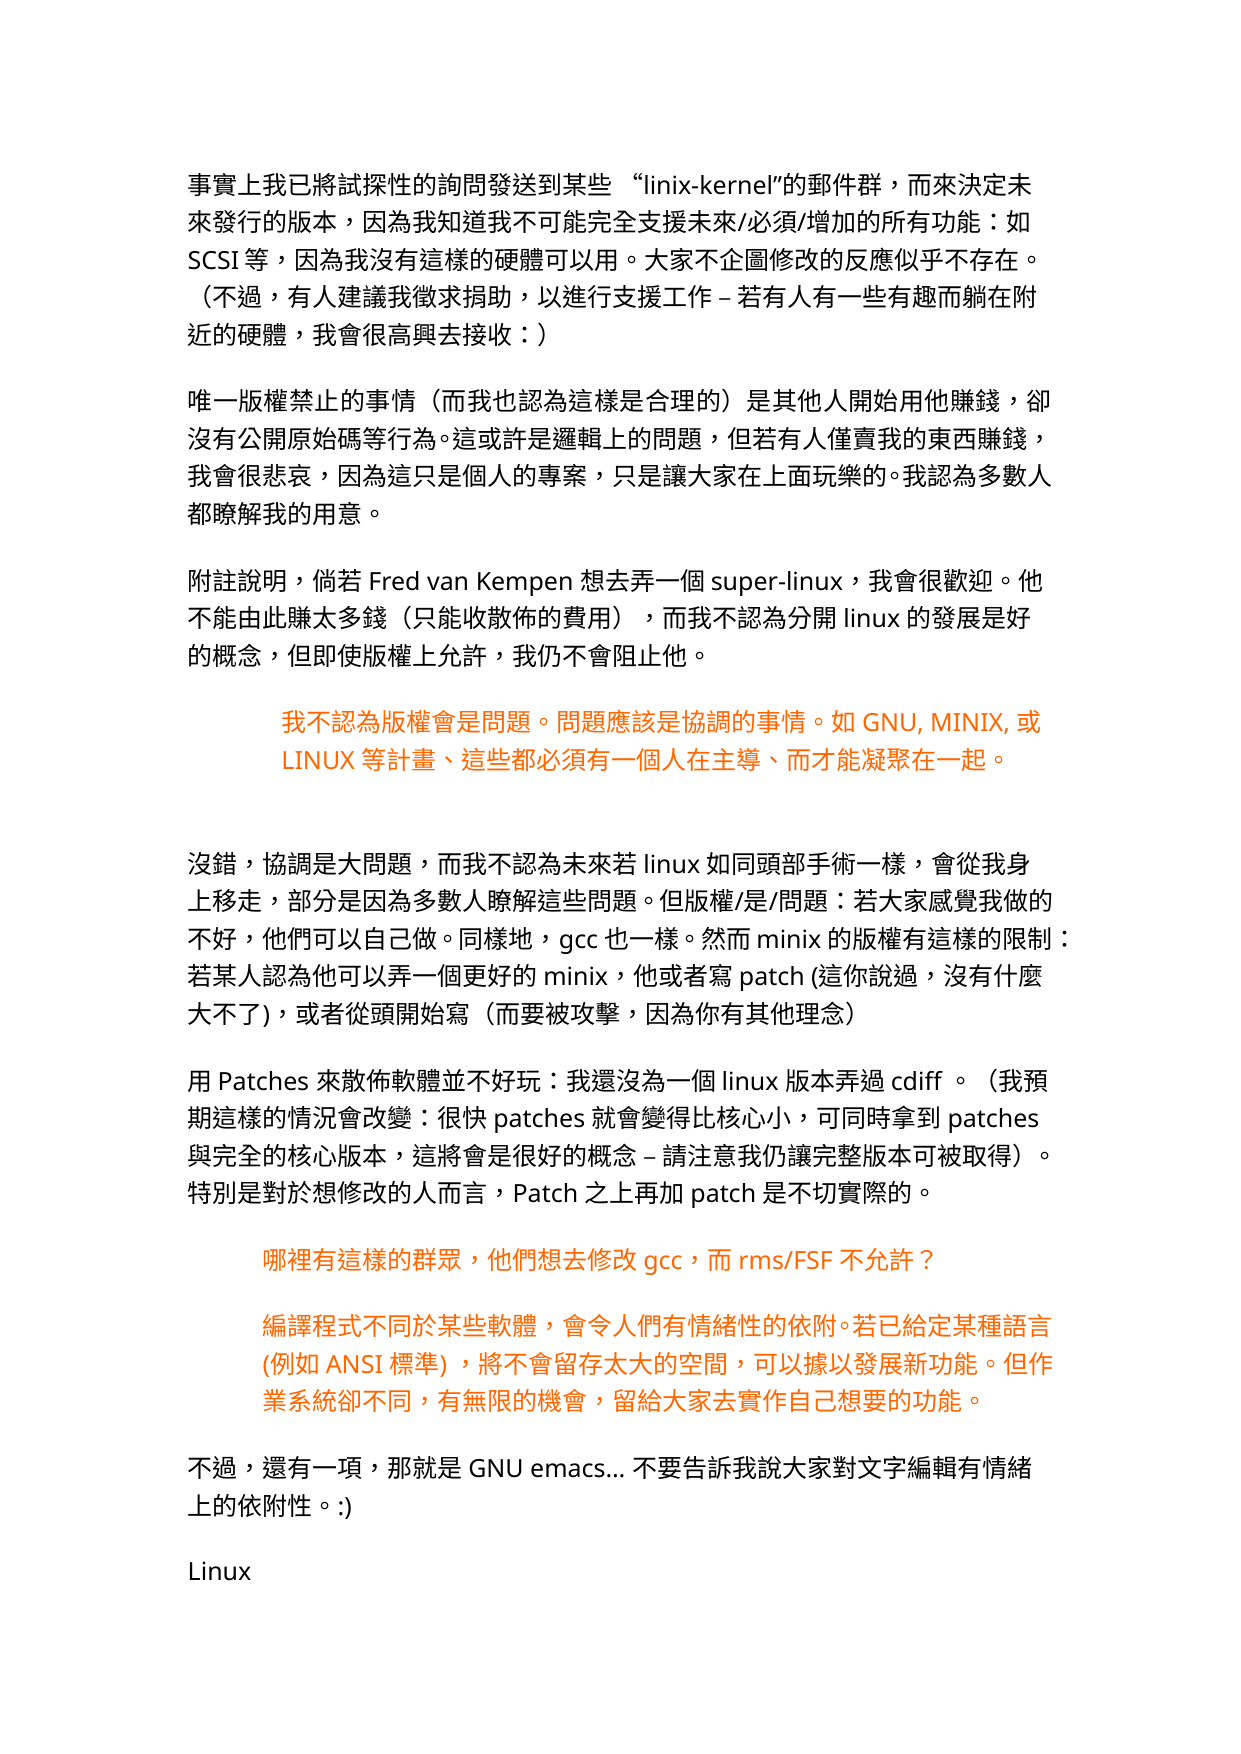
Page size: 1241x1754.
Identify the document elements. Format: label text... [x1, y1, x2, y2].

text 附註說明，倘若 Fred van Kempen 想去弄一個 super-linux，我會很歡迎。他不能由此賺太多錢（只能收散佈的費用），而我不認為分開 linux 的發展是好的概念，但即使版權上允許，我仍不會阻止他。 [187, 560, 1053, 673]
text 唯一版權禁止的事情（而我也認為這樣是合理的）是其他人開始用他賺錢，卻沒有公開原始碼等行為。這或許是邏輯上的問題，但若有人僅賣我的東西賺錢，我會很悲哀，因為這只是個人的專案，只是讓大家在上面玩樂的。我認為多數人都瞭解我的用意。 [187, 381, 1053, 531]
text 事實上我已將試探性的詢問發送到某些 “linix-kernel”的郵件群，而來決定未來發行的版本，因為我知道我不可能完全支援未來/必須/增加的所有功能：如 SCSI等，因為我沒有這樣的硬體可以用。大家不企圖修改的反應似乎不存在。（不過，有人建議我徵求捐助，以進行支援工作 – 若有人有一些有趣而躺在附近的硬體，我會很高興去接收：） [187, 164, 1053, 352]
text 編譯程式不同於某些軟體，會令人們有情緒性的依附。若已給定某種語言 (例如 ANSI 標準) ，將不會留存太大的空間，可以據以發展新功能。但作業系統卻不同，有無限的機會，留給大家去實作自己想要的功能。 [262, 1306, 1053, 1419]
text 沒錯，協調是大問題，而我不認為未來若 linux 如同頭部手術一樣，會從我身上移走，部分是因為多數人瞭解這些問題。但版權/是/問題：若大家感覺我做的不好，他們可以自己做。同樣地，gcc 也一樣。然而 minix 的版權有這樣的限制：若某人認為他可以弄一個更好的 minix，他或者寫 patch (這你說過，沒有什麼大不了)，或者從頭開始寫（而要被攻擊，因為你有其他理念） [187, 844, 1053, 1031]
text 用Patches 來散佈軟體並不好玩：我還沒為一個 linux 版本弄過 cdiff 。（我預期這樣的情況會改變：很快 patches 就會變得比核心小，可同時拿到 patches 與完全的核心版本，這將會是很好的概念 – 請注意我仍讓完整版本可被取得）。特別是對於想修改的人而言，Patch 之上再加 patch 是不切實際的。 [187, 1060, 1053, 1210]
text Linux [187, 1552, 1053, 1589]
text 哪裡有這樣的群眾，他們想去修改 gcc，而 rms/FSF 不允許？ [187, 1239, 1053, 1277]
text 不過，還有一項，那就是 GNU emacs… 不要告訴我說大家對文字編輯有情緒上的依附性。:) [187, 1448, 1053, 1523]
text 我不認為版權會是問題。問題應該是協調的事情。如 GNU, MINIX, 或 LINUX 等計畫、這些都必須有一個人在主導、而才能凝聚在一起。 [281, 702, 1053, 777]
